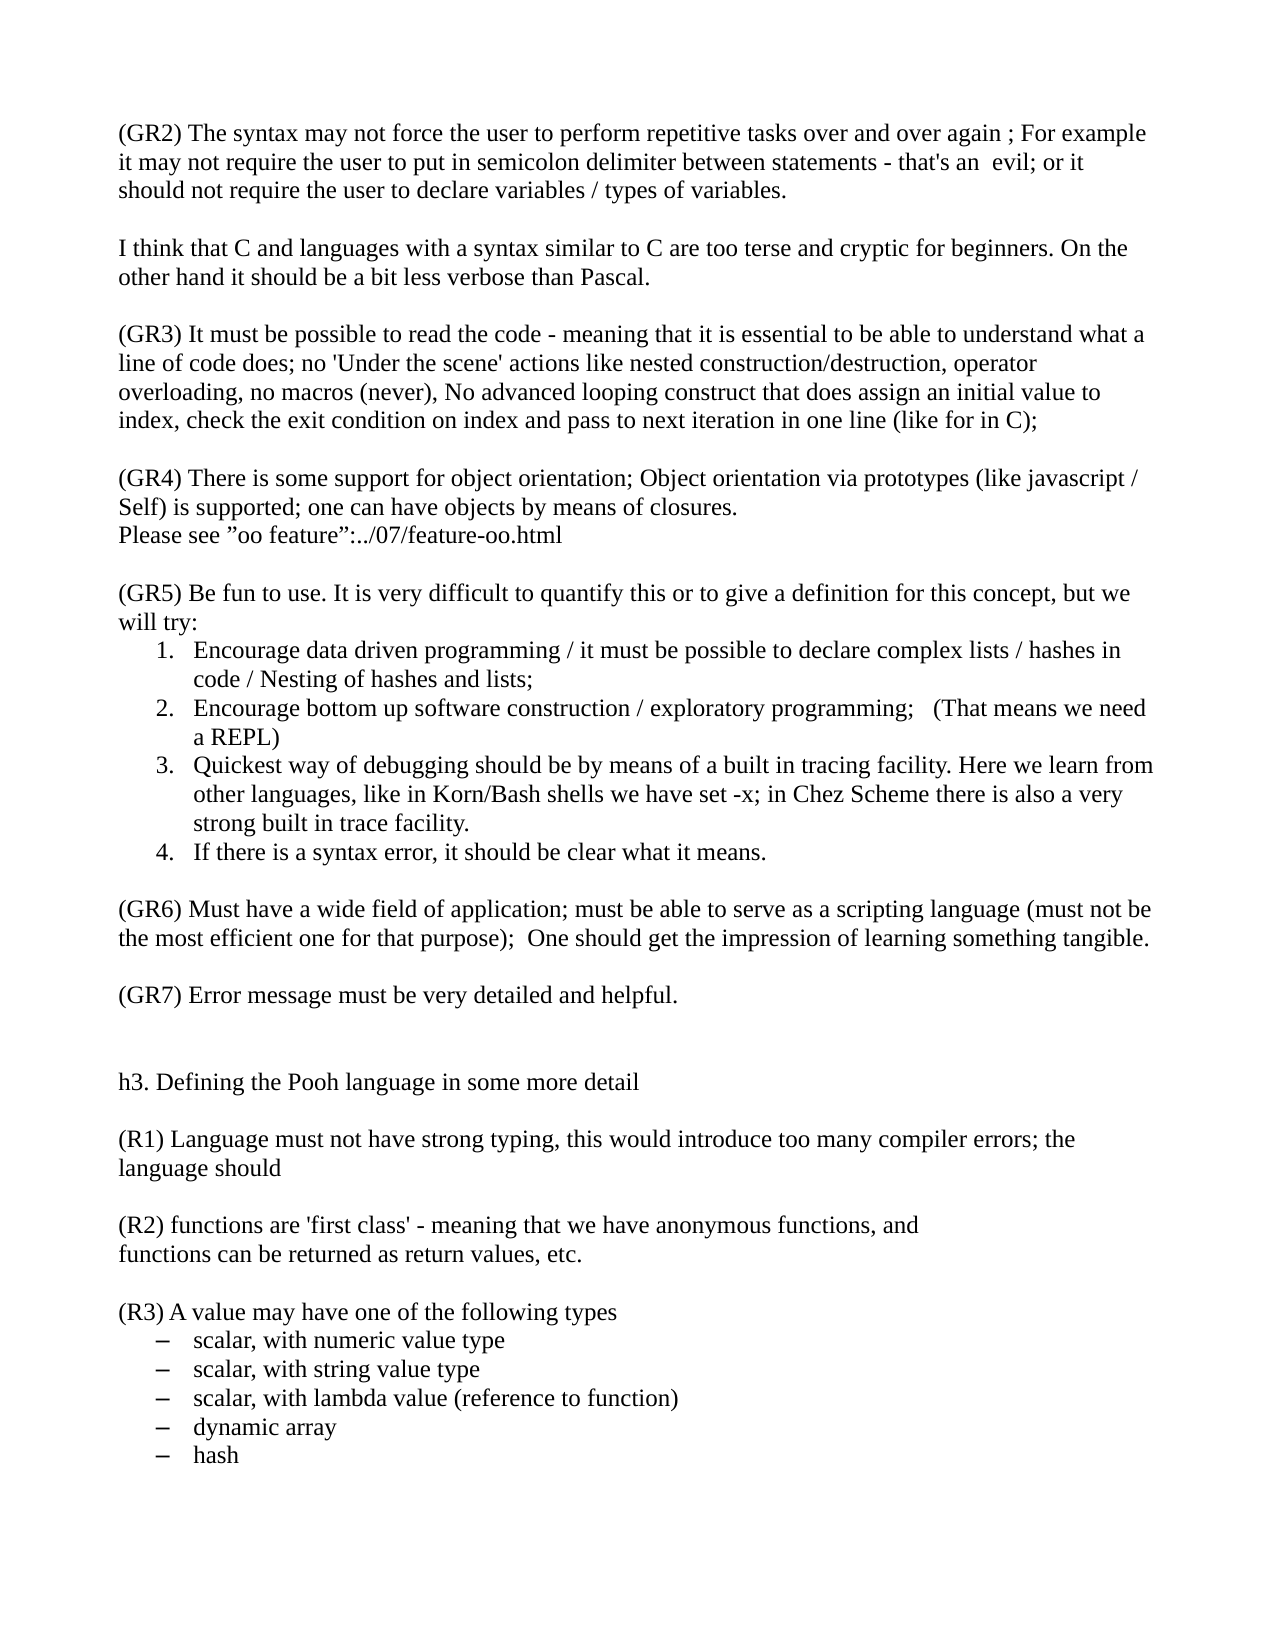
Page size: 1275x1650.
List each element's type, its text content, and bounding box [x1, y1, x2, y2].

list Encourage data driven programming / it must be possible to declare complex lists / hashes in code / Nesting of hashes and lists; [156, 636, 1157, 693]
text Please see ”oo feature”:../07/feature-oo.html [118, 521, 1157, 549]
text (GR5) Be fun to use. It is very difficult to quantify this or to give a definition for this concept, but we will try: [118, 578, 1157, 636]
list scalar, with string value type [156, 1354, 1157, 1383]
text (GR6) Must have a wide field of application; must be able to serve as a scripting language (must not be the most efficient one for that purpose); One should get the impression of learning something tangible. [118, 894, 1157, 952]
list Encourage bottom up software construction / exploratory programming; (That means we need a REPL) [156, 693, 1157, 751]
text (GR7) Error message must be very detailed and helpful. [118, 981, 1157, 1009]
text (GR2) The syntax may not force the user to perform repetitive tasks over and over again ; For example it may not require the user to put in semicolon delimiter between statements - that's an evil; or it should not require the user to declare variables / types of variables. [118, 118, 1157, 204]
list hash [156, 1441, 1157, 1469]
text I think that C and languages with a syntax similar to C are too terse and cryptic for beginners. On the other hand it should be a bit less verbose than Pascal. [118, 233, 1157, 291]
text (R3) A value may have one of the following types [118, 1297, 1157, 1326]
text overloading, no macros (never), No advanced looping construct that does assign an initial value to index, check the exit condition on index and pass to next iteration in one line (like for in C); [118, 377, 1157, 434]
text functions can be returned as return values, etc. [118, 1239, 1157, 1268]
text h3. Defining the Pooh language in some more detail [118, 1067, 1157, 1096]
text (R1) Language must not have strong typing, this would introduce too many compiler errors; the language should [118, 1124, 1157, 1182]
list scalar, with numeric value type [156, 1326, 1157, 1354]
list Quickest way of debugging should be by means of a built in tracing facility. Here we learn from other languages, like in Korn/Bash shells we have set -x; in Chez Scheme there is also a very strong built in trace facility. [156, 751, 1157, 837]
text (GR4) There is some support for object orientation; Object orientation via prototypes (like javascript / Self) is supported; one can have objects by means of closures. [118, 463, 1157, 521]
list scalar, with lambda value (reference to function) [156, 1383, 1157, 1412]
text (R2) functions are 'first class' - meaning that we have anonymous functions, and [118, 1211, 1157, 1239]
list If there is a syntax error, it should be clear what it means. [156, 837, 1157, 866]
text (GR3) It must be possible to read the code - meaning that it is essential to be able to understand what a line of code does; no 'Under the scene' actions like nested construction/destruction, operator [118, 319, 1157, 377]
list dynamic array [156, 1412, 1157, 1441]
